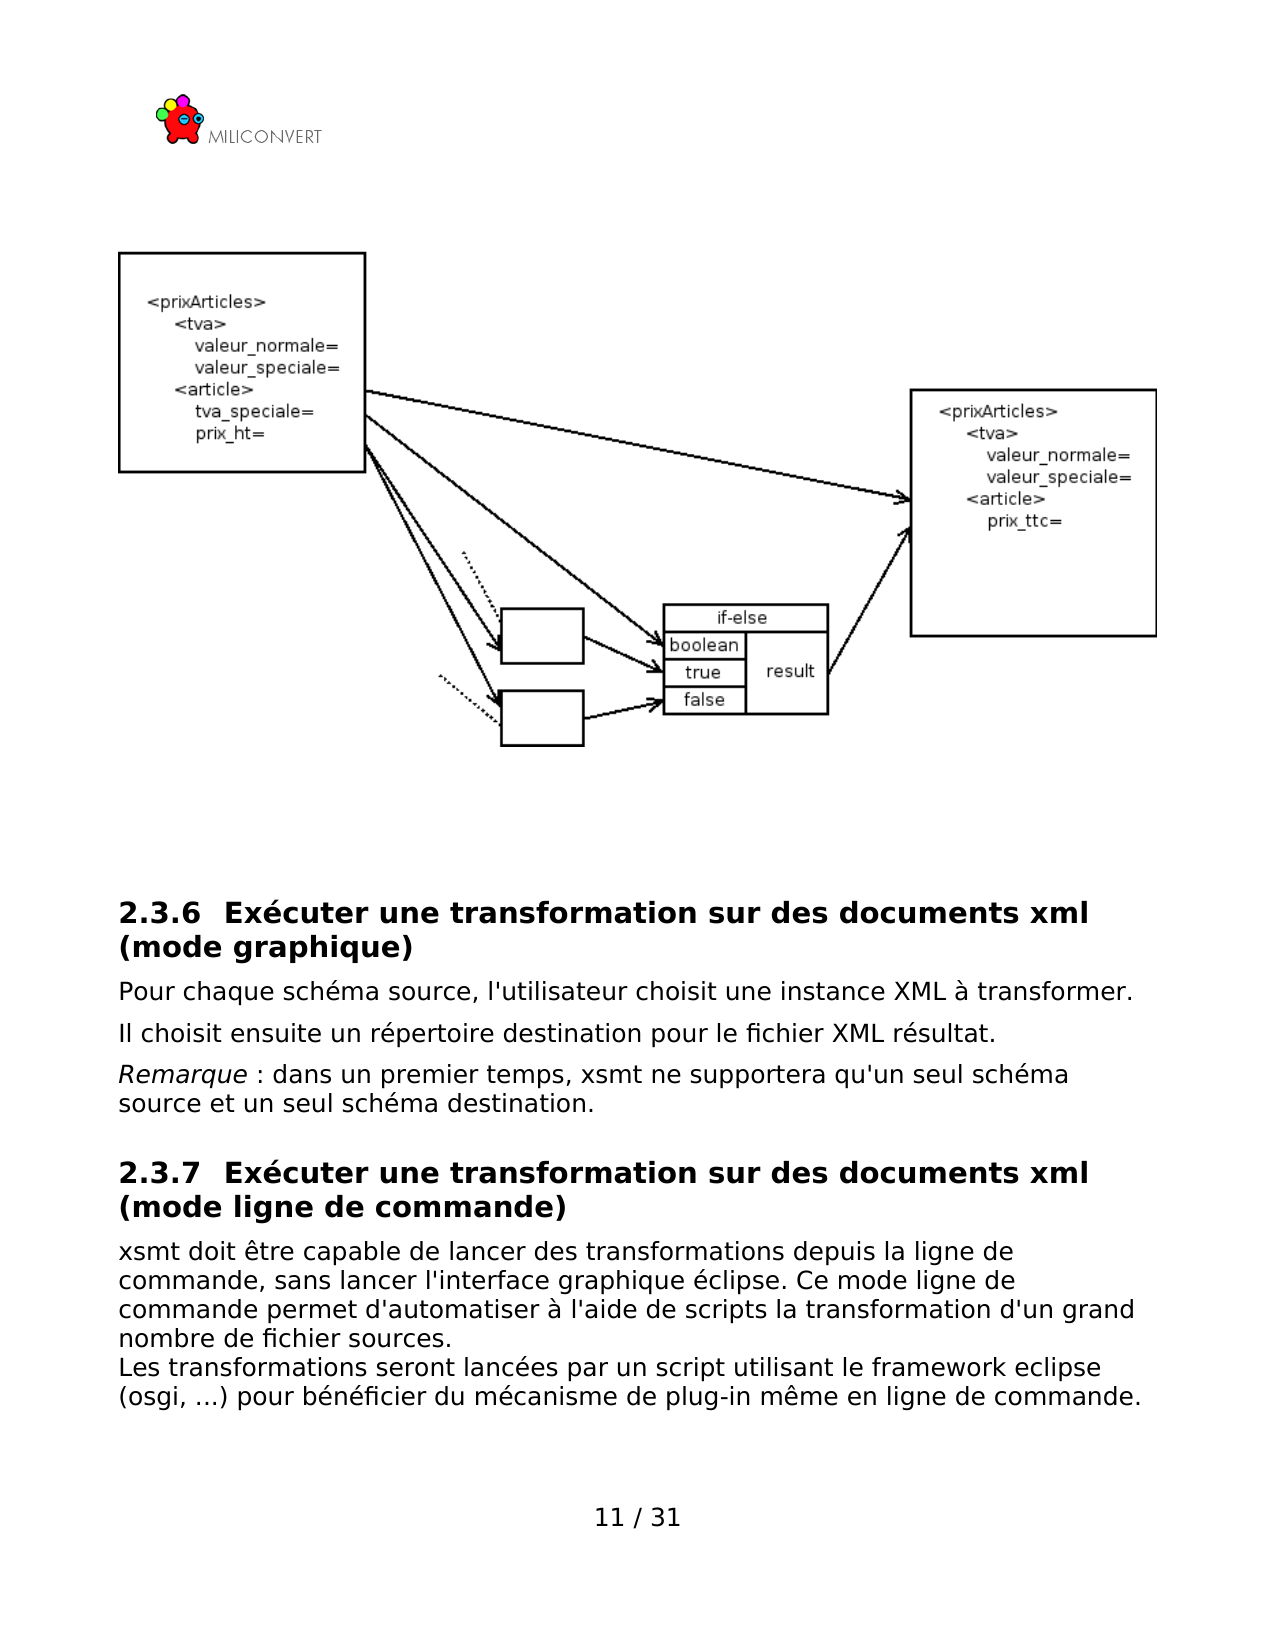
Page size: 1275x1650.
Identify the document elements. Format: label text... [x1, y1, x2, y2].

text xsmt doit être capable de lancer des transformations depuis la ligne de commande, sans lancer l'interface graphique éclipse. Ce mode ligne de commande permet d'automatiser à l'aide de scripts la transformation d'un grand nombre de fichier sources. [118, 1237, 1157, 1353]
text Les transformations seront lancées par un script utilisant le framework eclipse (osgi, ...) pour bénéficier du mécanisme de plug-in même en ligne de commande. [118, 1353, 1157, 1412]
text Il choisit ensuite un répertoire destination pour le fichier XML résultat. [118, 1019, 1157, 1048]
subtitle Exécuter une transformation sur des documents xml (mode graphique) [118, 897, 1157, 965]
picture [118, 211, 1157, 747]
picture [132, 69, 354, 176]
text Remarque : dans un premier temps, xsmt ne supportera qu'un seul schéma source et un seul schéma destination. [118, 1061, 1157, 1119]
text Pour chaque schéma source, l'utilisateur choisit une instance XML à transformer. [118, 977, 1157, 1006]
subtitle Exécuter une transformation sur des documents xml (mode ligne de commande) [118, 1156, 1157, 1224]
